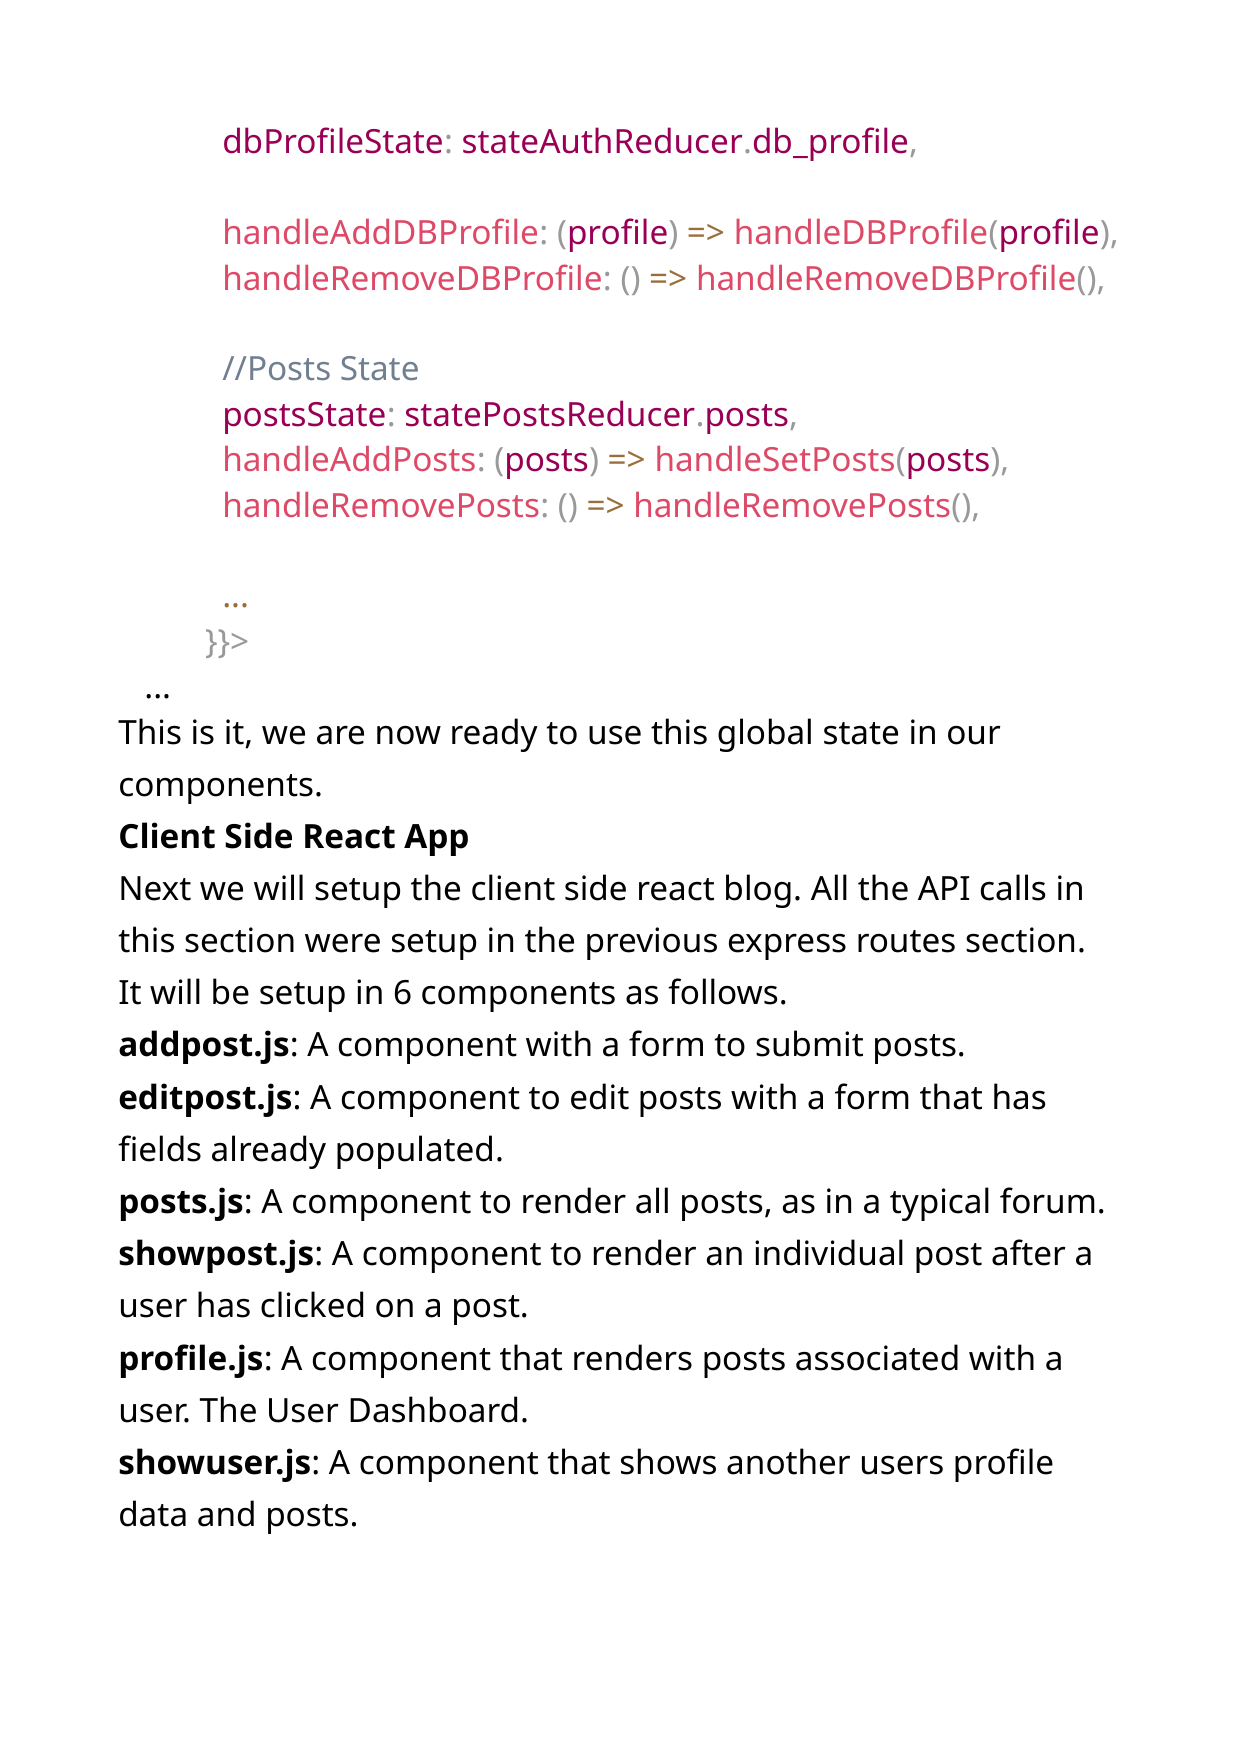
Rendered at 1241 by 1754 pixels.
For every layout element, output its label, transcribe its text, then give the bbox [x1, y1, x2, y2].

text handleRemovePosts: () => handleRemovePosts(), [118, 481, 1122, 527]
text //Posts State [118, 345, 1122, 391]
text }}> [118, 618, 1122, 663]
text It will be setup in 6 components as follows. [118, 969, 1122, 1014]
text posts.js: A component to render all posts, as in a typical forum. [118, 1178, 1122, 1223]
text dbProfileState: stateAuthReducer.db_profile, [118, 118, 1122, 163]
text This is it, we are now ready to use this global state in our components. [118, 708, 1122, 806]
text editpost.js: A component to edit posts with a form that has fields already populated. [118, 1073, 1122, 1171]
text handleRemoveDBProfile: () => handleRemoveDBProfile(), [118, 254, 1122, 300]
subtitle Client Side React App [118, 813, 1122, 858]
text handleAddPosts: (posts) => handleSetPosts(posts), [118, 436, 1122, 481]
text ... [118, 663, 1122, 708]
text addpost.js: A component with a form to submit posts. [118, 1021, 1122, 1067]
text ... [118, 572, 1122, 618]
text showuser.js: A component that shows another users profile data and posts. [118, 1439, 1122, 1536]
text profile.js: A component that renders posts associated with a user. The User Dashboard. [118, 1334, 1122, 1432]
text Next we will setup the client side react blog. All the API calls in this section were setup in the previous express routes section. [118, 865, 1122, 962]
text handleAddDBProfile: (profile) => handleDBProfile(profile), [118, 209, 1122, 254]
text postsState: statePostsReducer.posts, [118, 391, 1122, 436]
text showpost.js: A component to render an individual post after a user has clicked on a post. [118, 1230, 1122, 1328]
